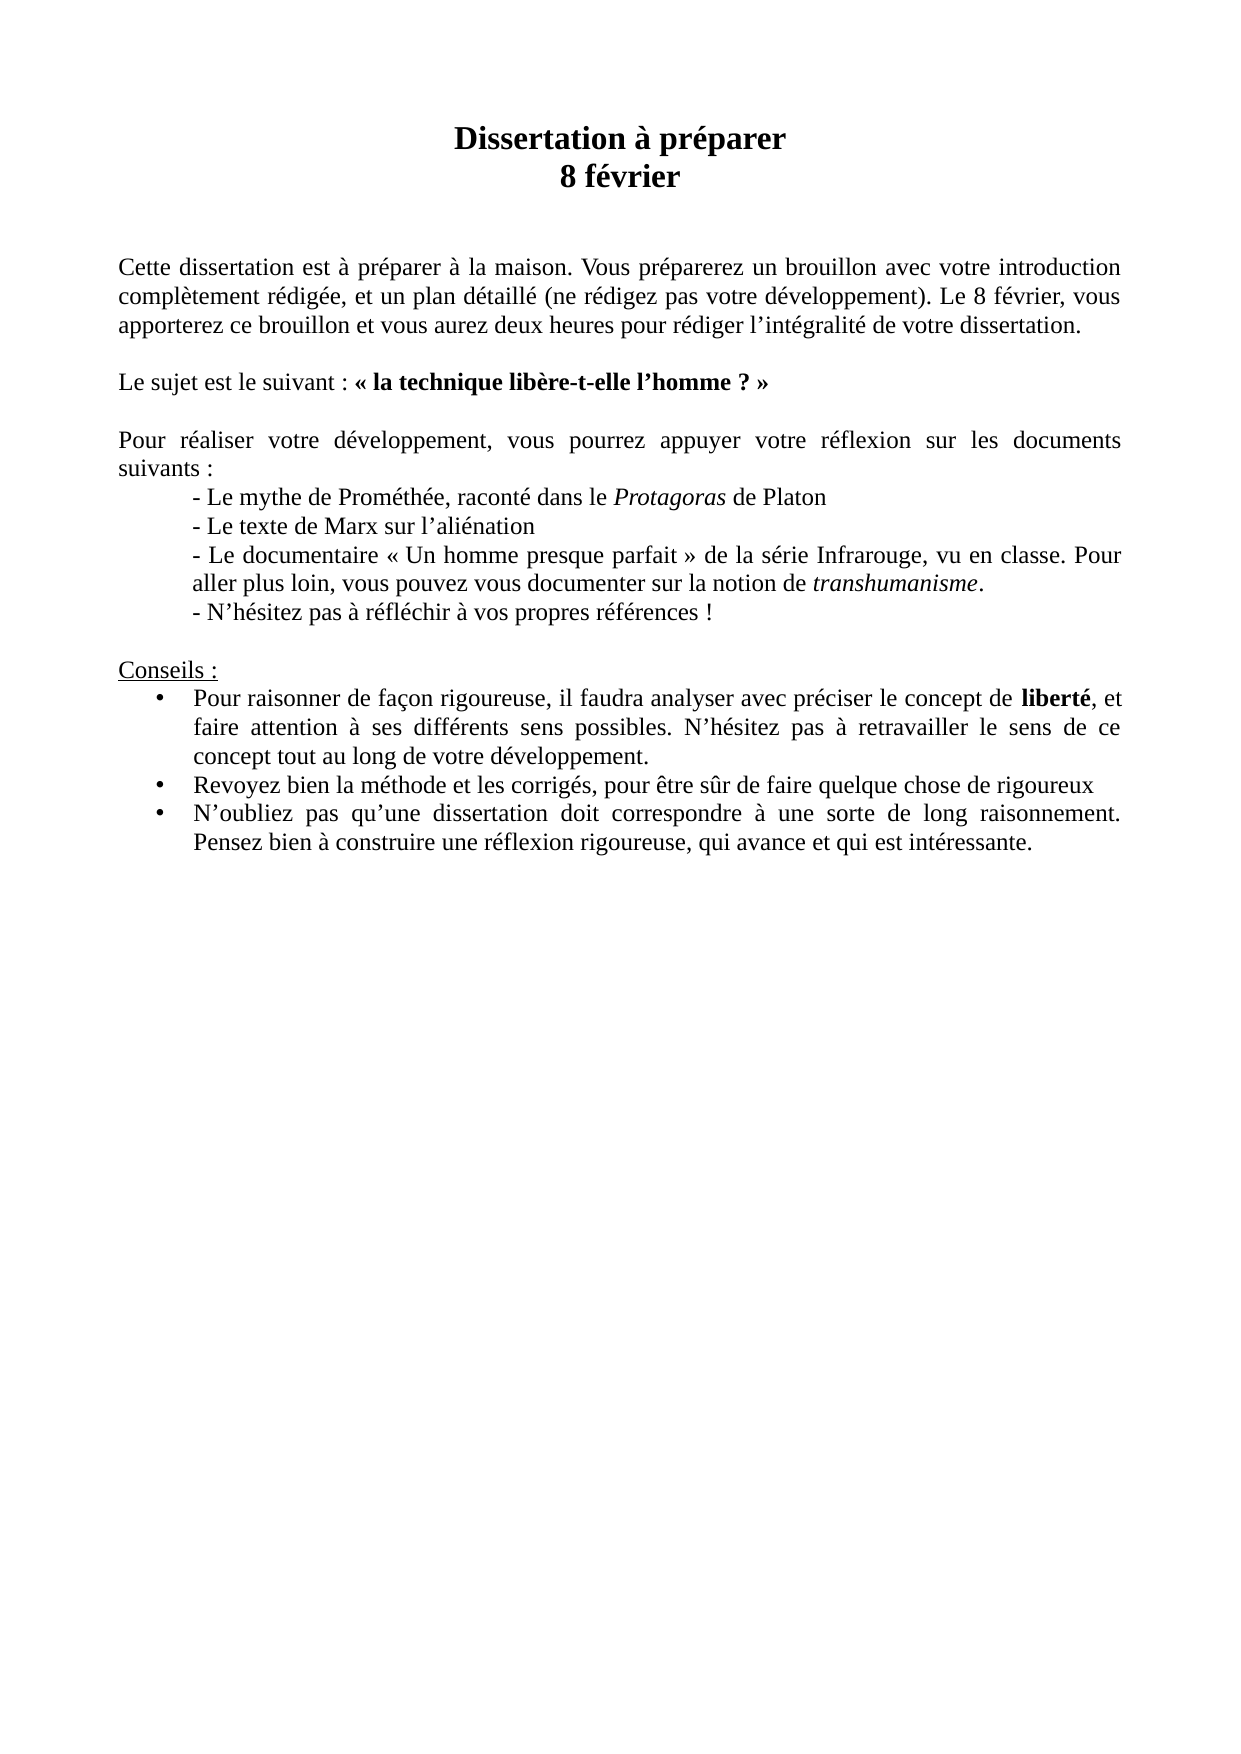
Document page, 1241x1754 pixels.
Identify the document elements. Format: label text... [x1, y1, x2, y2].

text Pour réaliser votre développement, vous pourrez appuyer votre réflexion sur les documents suivants : [118, 425, 1122, 482]
text - N’hésitez pas à réfléchir à vos propres références ! [192, 597, 1122, 626]
text - Le documentaire « Un homme presque parfait » de la série Infrarouge, vu en classe. Pour aller plus loin, vous pouvez vous documenter sur la notion de transhumanisme. [192, 540, 1122, 597]
text - Le texte de Marx sur l’aliénation [192, 511, 1122, 540]
text Dissertation à préparer [118, 118, 1122, 156]
list Revoyez bien la méthode et les corrigés, pour être sûr de faire quelque chose de rigoureux [156, 770, 1122, 798]
text 8 février [118, 156, 1122, 195]
text Cette dissertation est à préparer à la maison. Vous préparerez un brouillon avec votre introduction complètement rédigée, et un plan détaillé (ne rédigez pas votre développement). Le 8 février, vous apporterez ce brouillon et vous aurez deux heures pour rédiger l’intégralité de votre dissertation. [118, 252, 1122, 338]
list N’oubliez pas qu’une dissertation doit correspondre à une sorte de long raisonnement. Pensez bien à construire une réflexion rigoureuse, qui avance et qui est intéressante. [156, 798, 1122, 856]
text Conseils : [118, 655, 1122, 683]
text Le sujet est le suivant : « la technique libère-t-elle l’homme ? » [118, 367, 1122, 396]
list Pour raisonner de façon rigoureuse, il faudra analyser avec préciser le concept de liberté, et faire attention à ses différents sens possibles. N’hésitez pas à retravailler le sens de ce concept tout au long de votre développement. [156, 683, 1122, 770]
text - Le mythe de Prométhée, raconté dans le Protagoras de Platon [192, 482, 1122, 511]
